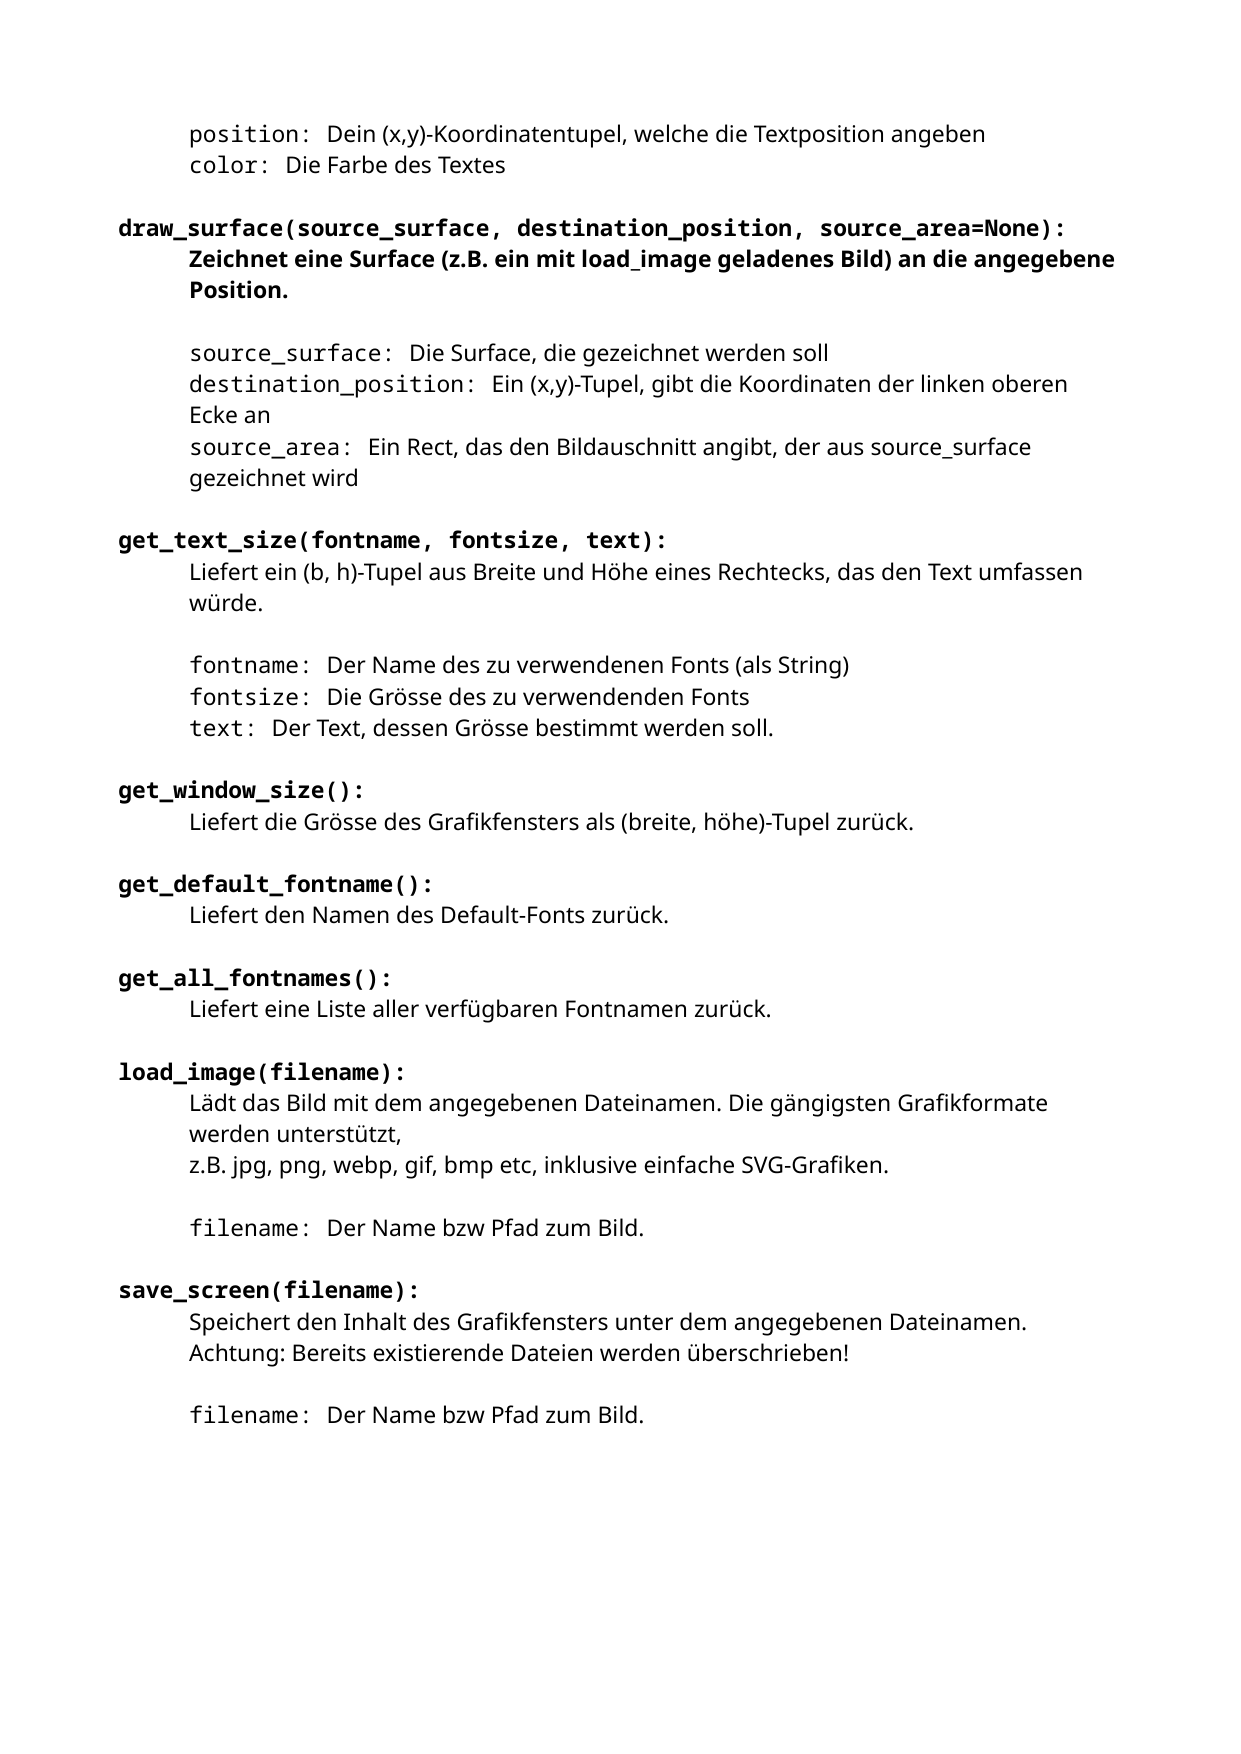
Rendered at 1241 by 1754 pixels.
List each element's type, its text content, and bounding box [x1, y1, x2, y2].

text Speichert den Inhalt des Grafikfensters unter dem angegebenen Dateinamen. Achtung: Bereits existierende Dateien werden überschrieben! [189, 1306, 1122, 1368]
text destination_position: Ein (x,y)-Tupel, gibt die Koordinaten der linken oberen Ecke an [189, 368, 1122, 431]
text position: Dein (x,y)-Koordinatentupel, welche die Textposition angeben color: Die Farbe des Textes [189, 118, 1122, 212]
text fontname: Der Name des zu verwendenen Fonts (als String) [189, 649, 1122, 681]
text source_area: Ein Rect, das den Bildauschnitt angibt, der aus source_surface gezeichnet wird [189, 431, 1122, 493]
text filename: Der Name bzw Pfad zum Bild. [189, 1212, 1122, 1243]
text z.B. jpg, png, webp, gif, bmp etc, inklusive einfache SVG-Grafiken. [189, 1149, 1122, 1212]
text source_surface: Die Surface, die gezeichnet werden soll [189, 337, 1122, 368]
text Liefert ein (b, h)-Tupel aus Breite und Höhe eines Rechtecks, das den Text umfassen würde. [189, 556, 1122, 618]
text filename: Der Name bzw Pfad zum Bild. [189, 1399, 1122, 1431]
text text: Der Text, dessen Grösse bestimmt werden soll. [189, 712, 1122, 743]
text Liefert die Grösse des Grafikfensters als (breite, höhe)-Tupel zurück. [189, 806, 1122, 837]
text Lädt das Bild mit dem angegebenen Dateinamen. Die gängigsten Grafikformate werden unterstützt, [189, 1087, 1122, 1149]
text load_image(filename): [118, 1056, 1122, 1087]
text fontsize: Die Grösse des zu verwendenden Fonts [189, 681, 1122, 712]
text Liefert eine Liste aller verfügbaren Fontnamen zurück. [189, 993, 1122, 1024]
text get_text_size(fontname, fontsize, text): [118, 524, 1122, 556]
text Zeichnet eine Surface (z.B. ein mit load_image geladenes Bild) an die angegebene Position. [189, 243, 1122, 306]
text get_all_fontnames(): [118, 962, 1122, 993]
text get_default_fontname(): [118, 868, 1122, 899]
text save_screen(filename): [118, 1274, 1122, 1306]
text Liefert den Namen des Default-Fonts zurück. [189, 899, 1122, 931]
text draw_surface(source_surface, destination_position, source_area=None): [118, 212, 1122, 243]
text get_window_size(): [118, 774, 1122, 806]
